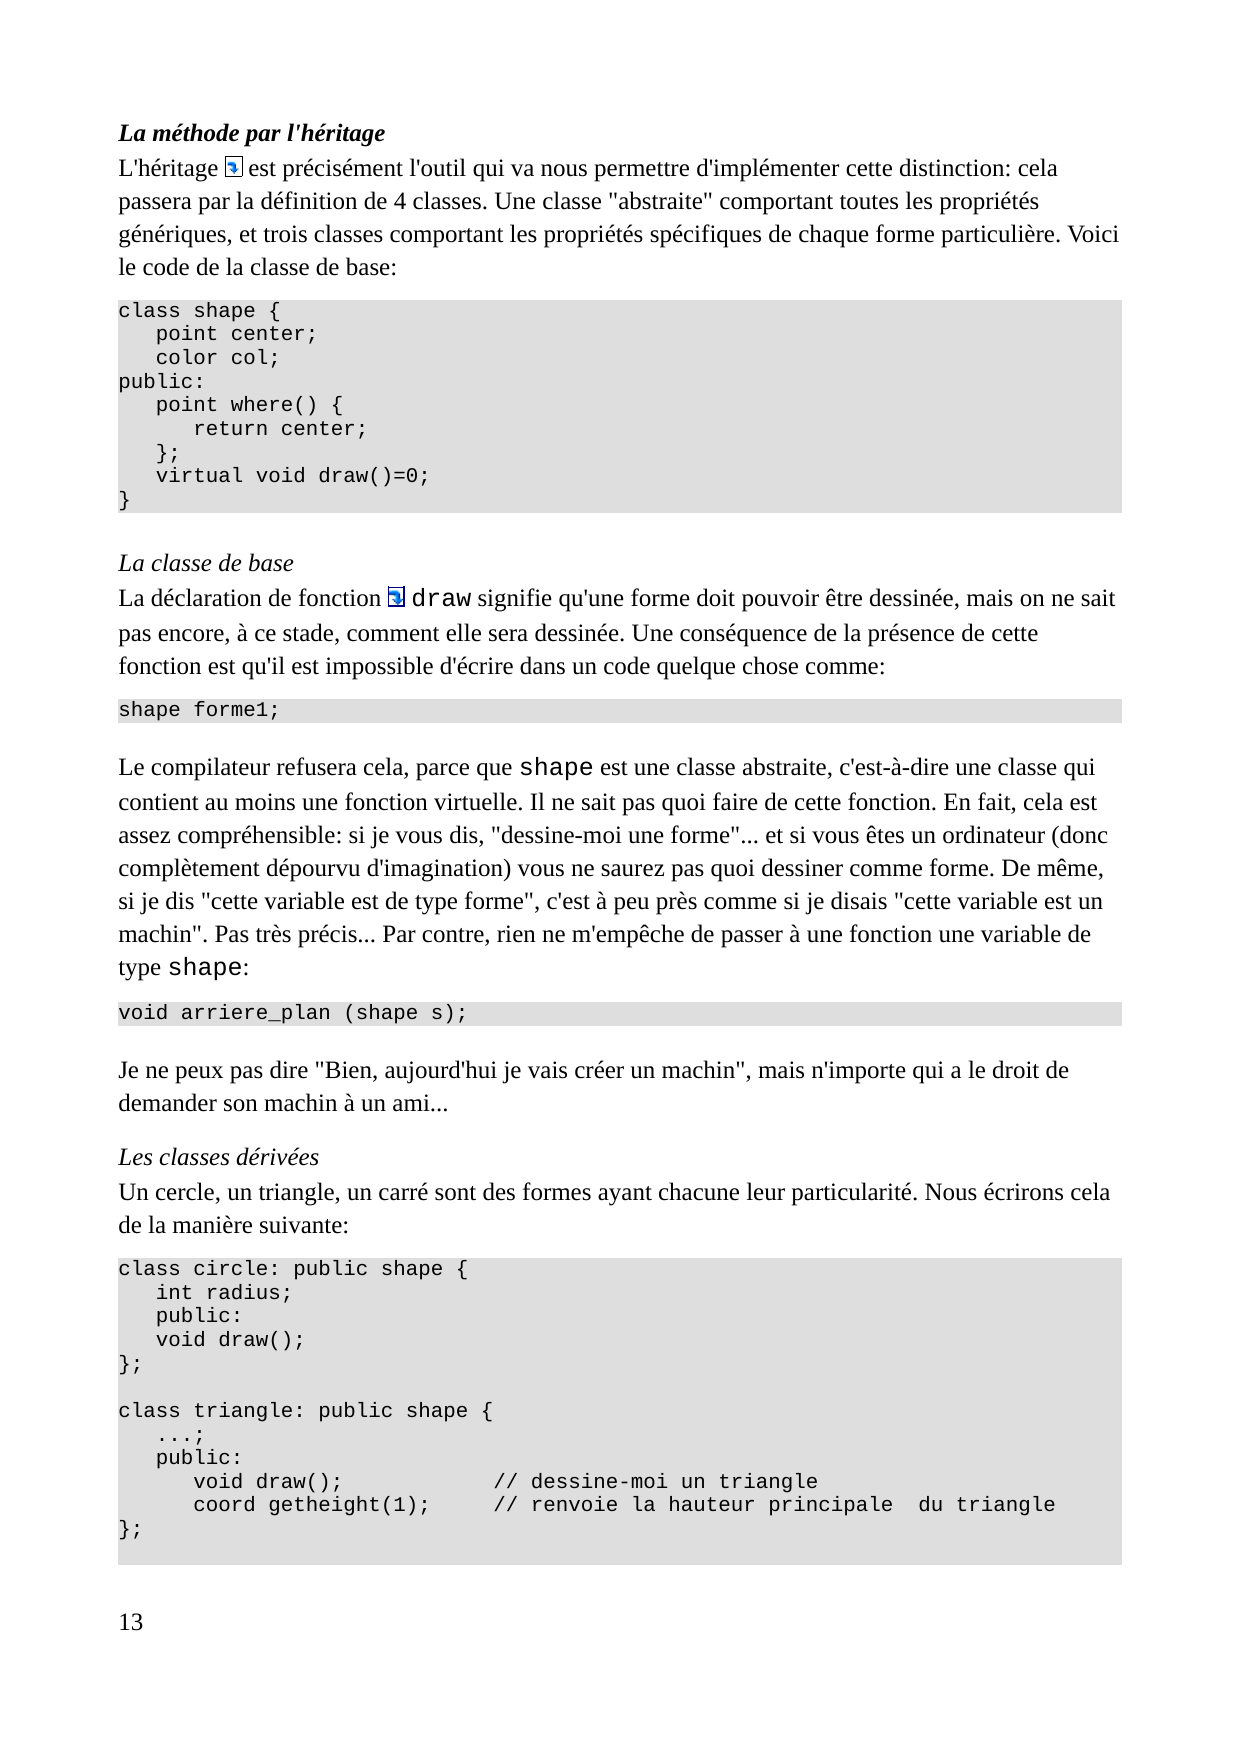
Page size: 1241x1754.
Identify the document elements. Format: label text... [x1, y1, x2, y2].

text shape forme1; [118, 699, 1122, 723]
text point center; [118, 323, 1122, 347]
text }; [118, 1518, 1122, 1542]
text return center; [118, 418, 1122, 442]
text public: [118, 1305, 1122, 1329]
text Le compilateur refusera cela, parce que shape est une classe abstraite, c'est-à-dire une classe qui contient au moins une fonction virtuelle. Il ne sait pas quoi faire de cette fonction. En fait, cela est assez compréhensible: si je vous dis, "dessine-moi une forme"... et si vous êtes un ordinateur (donc complètement dépourvu d'imagination) vous ne saurez pas quoi dessiner comme forme. De même, si je dis "cette variable est de type forme", c'est à peu près comme si je disais "cette variable est un machin". Pas très précis... Par contre, rien ne m'empêche de passer à une fonction une variable de type shape: [118, 752, 1122, 983]
text public: [118, 371, 1122, 394]
text ...; [118, 1423, 1122, 1447]
text void arriere_plan (shape s); [118, 1002, 1122, 1026]
text class shape { [118, 300, 1122, 323]
text }; [118, 1353, 1122, 1376]
text virtual void draw()=0; [118, 465, 1122, 489]
text int radius; [118, 1282, 1122, 1305]
text L'héritage est précisément l'outil qui va nous permettre d'implémenter cette distinction: cela passera par la définition de 4 classes. Une classe "abstraite" comportant toutes les propriétés génériques, et trois classes comportant les propriétés spécifiques de chaque forme particulière. Voici le code de la classe de base: [118, 153, 1122, 281]
text Je ne peux pas dire "Bien, aujourd'hui je vais créer un machin", mais n'importe qui a le droit de demander son machin à un ami... [118, 1056, 1122, 1117]
subtitle La classe de base [118, 548, 1122, 577]
subtitle Les classes dérivées [118, 1142, 1122, 1171]
text class triangle: public shape { [118, 1400, 1122, 1423]
text Un cercle, un triangle, un carré sont des formes ayant chacune leur particularité. Nous écrirons cela de la manière suivante: [118, 1177, 1122, 1239]
text }; [118, 442, 1122, 465]
text color col; [118, 347, 1122, 371]
text void draw(); // dessine-moi un triangle [118, 1471, 1122, 1494]
subtitle La méthode par l'héritage [118, 118, 1122, 147]
picture [389, 588, 403, 605]
text point where() { [118, 394, 1122, 418]
text La déclaration de fonction draw signifie qu'une forme doit pouvoir être dessinée, mais on ne sait pas encore, à ce stade, comment elle sera dessinée. Une conséquence de la présence de cette fonction est qu'il est impossible d'écrire dans un code quelque chose comme: [118, 583, 1122, 680]
text } [118, 489, 1122, 513]
text class circle: public shape { [118, 1258, 1122, 1282]
text void draw(); [118, 1329, 1122, 1353]
picture [227, 159, 239, 174]
text coord getheight(1); // renvoie la hauteur principale du triangle [118, 1494, 1122, 1518]
text public: [118, 1447, 1122, 1471]
